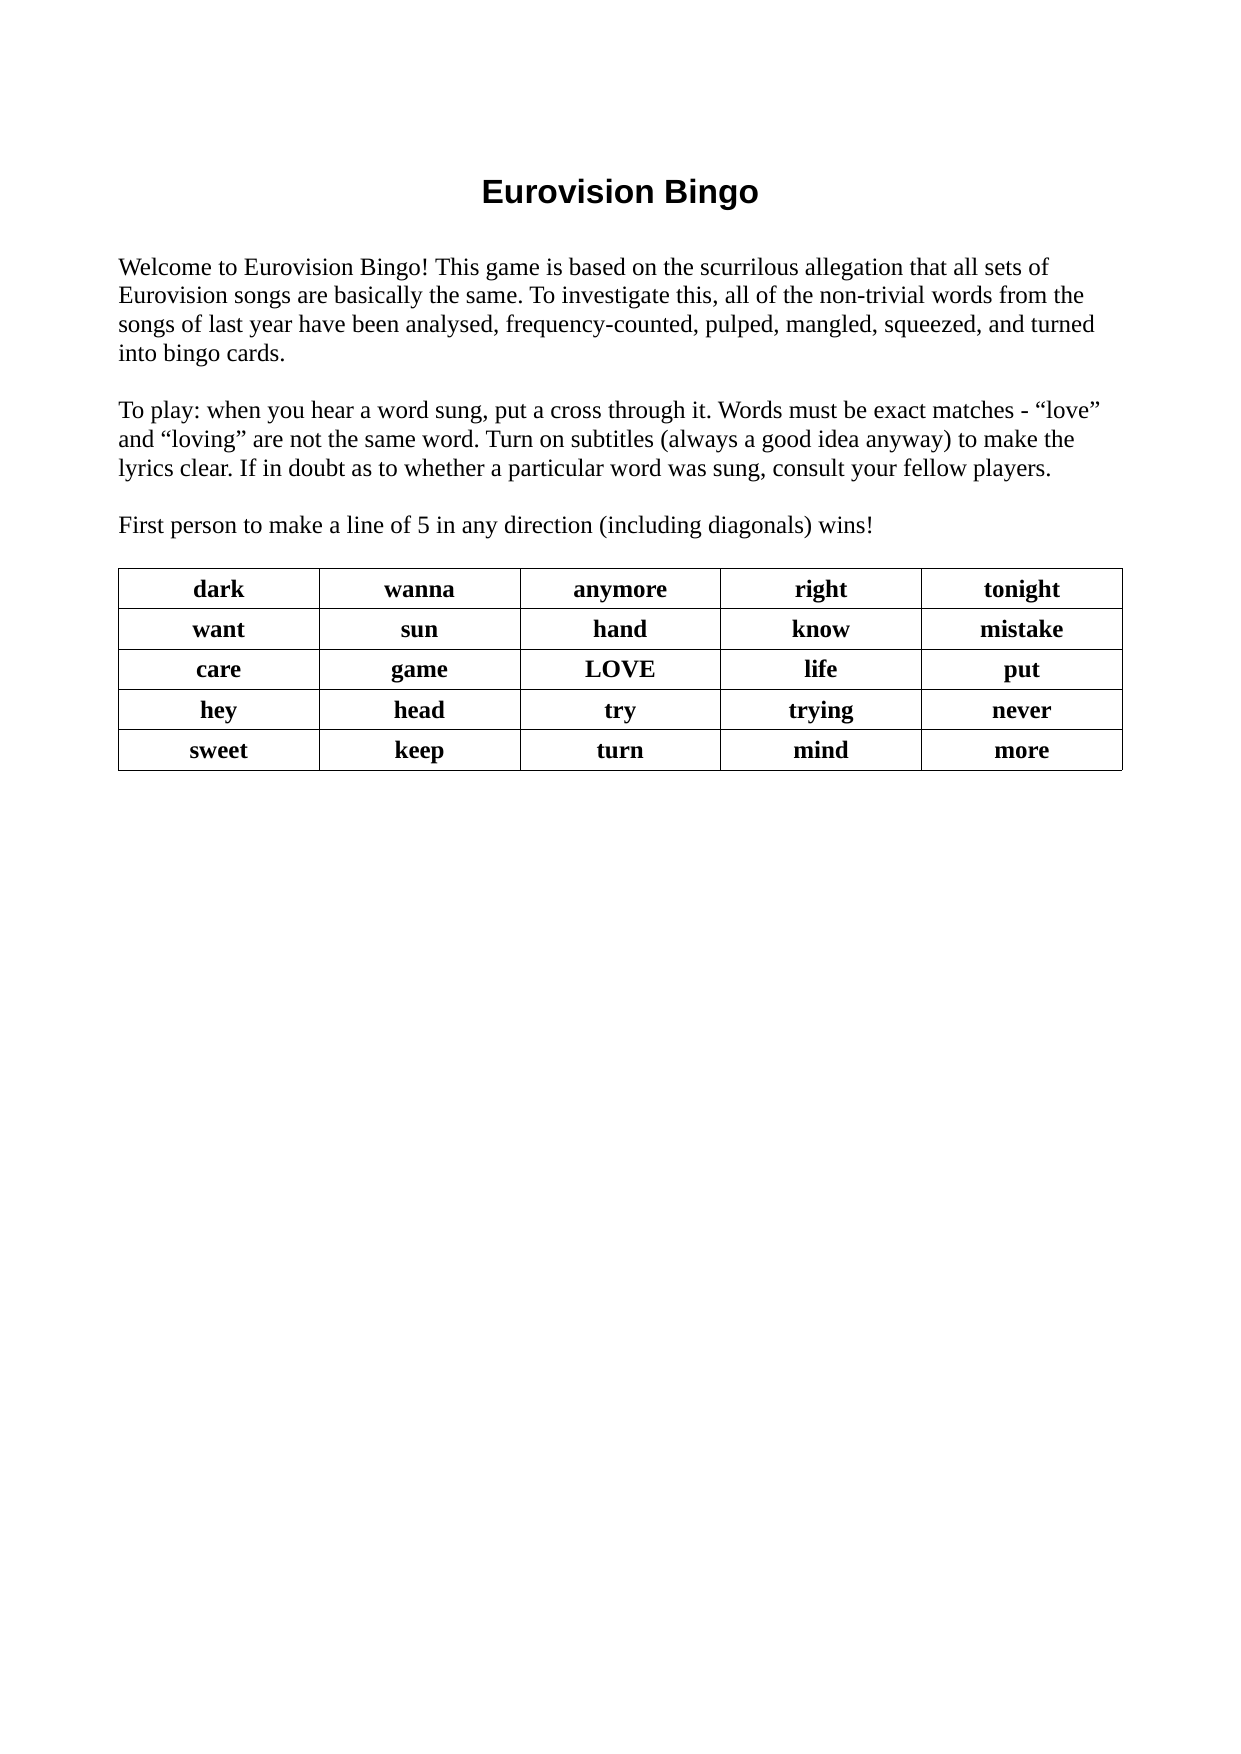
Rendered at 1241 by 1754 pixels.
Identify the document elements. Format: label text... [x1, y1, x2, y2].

table_cell care [119, 650, 319, 689]
subtitle Eurovision Bingo [118, 172, 1122, 211]
table_cell mind [721, 730, 921, 769]
table_cell hand [521, 609, 720, 649]
table_cell hey [119, 690, 319, 729]
table_header dark [119, 569, 319, 608]
table_header tonight [922, 569, 1122, 608]
table_cell know [721, 609, 921, 649]
table_cell more [922, 730, 1122, 769]
text Welcome to Eurovision Bingo! This game is based on the scurrilous allegation that all sets of Eurovision songs are basically the same. To investigate this, all of the non-trivial words from the songs of last year have been analysed, frequency-counted, pulped, mangled, squeezed, and turned into bingo cards. [118, 252, 1122, 367]
table_cell keep [320, 730, 520, 769]
table_cell head [320, 690, 520, 729]
table_header wanna [320, 569, 520, 608]
table_cell mistake [922, 609, 1122, 649]
table_cell sweet [119, 730, 319, 769]
table_cell life [721, 650, 921, 689]
table_cell try [521, 690, 720, 729]
table_cell put [922, 650, 1122, 689]
text First person to make a line of 5 in any direction (including diagonals) wins! [118, 511, 1122, 539]
table_cell never [922, 690, 1122, 729]
table_cell turn [521, 730, 720, 769]
table_cell game [320, 650, 520, 689]
table_cell LOVE [521, 650, 720, 689]
table_cell want [119, 609, 319, 649]
text To play: when you hear a word sung, put a cross through it. Words must be exact matches - “love” and “loving” are not the same word. Turn on subtitles (always a good idea anyway) to make the lyrics clear. If in doubt as to whether a particular word was sung, consult your fellow players. [118, 396, 1122, 482]
table_header anymore [521, 569, 720, 608]
table_cell trying [721, 690, 921, 729]
table_header right [721, 569, 921, 608]
table_cell sun [320, 609, 520, 649]
